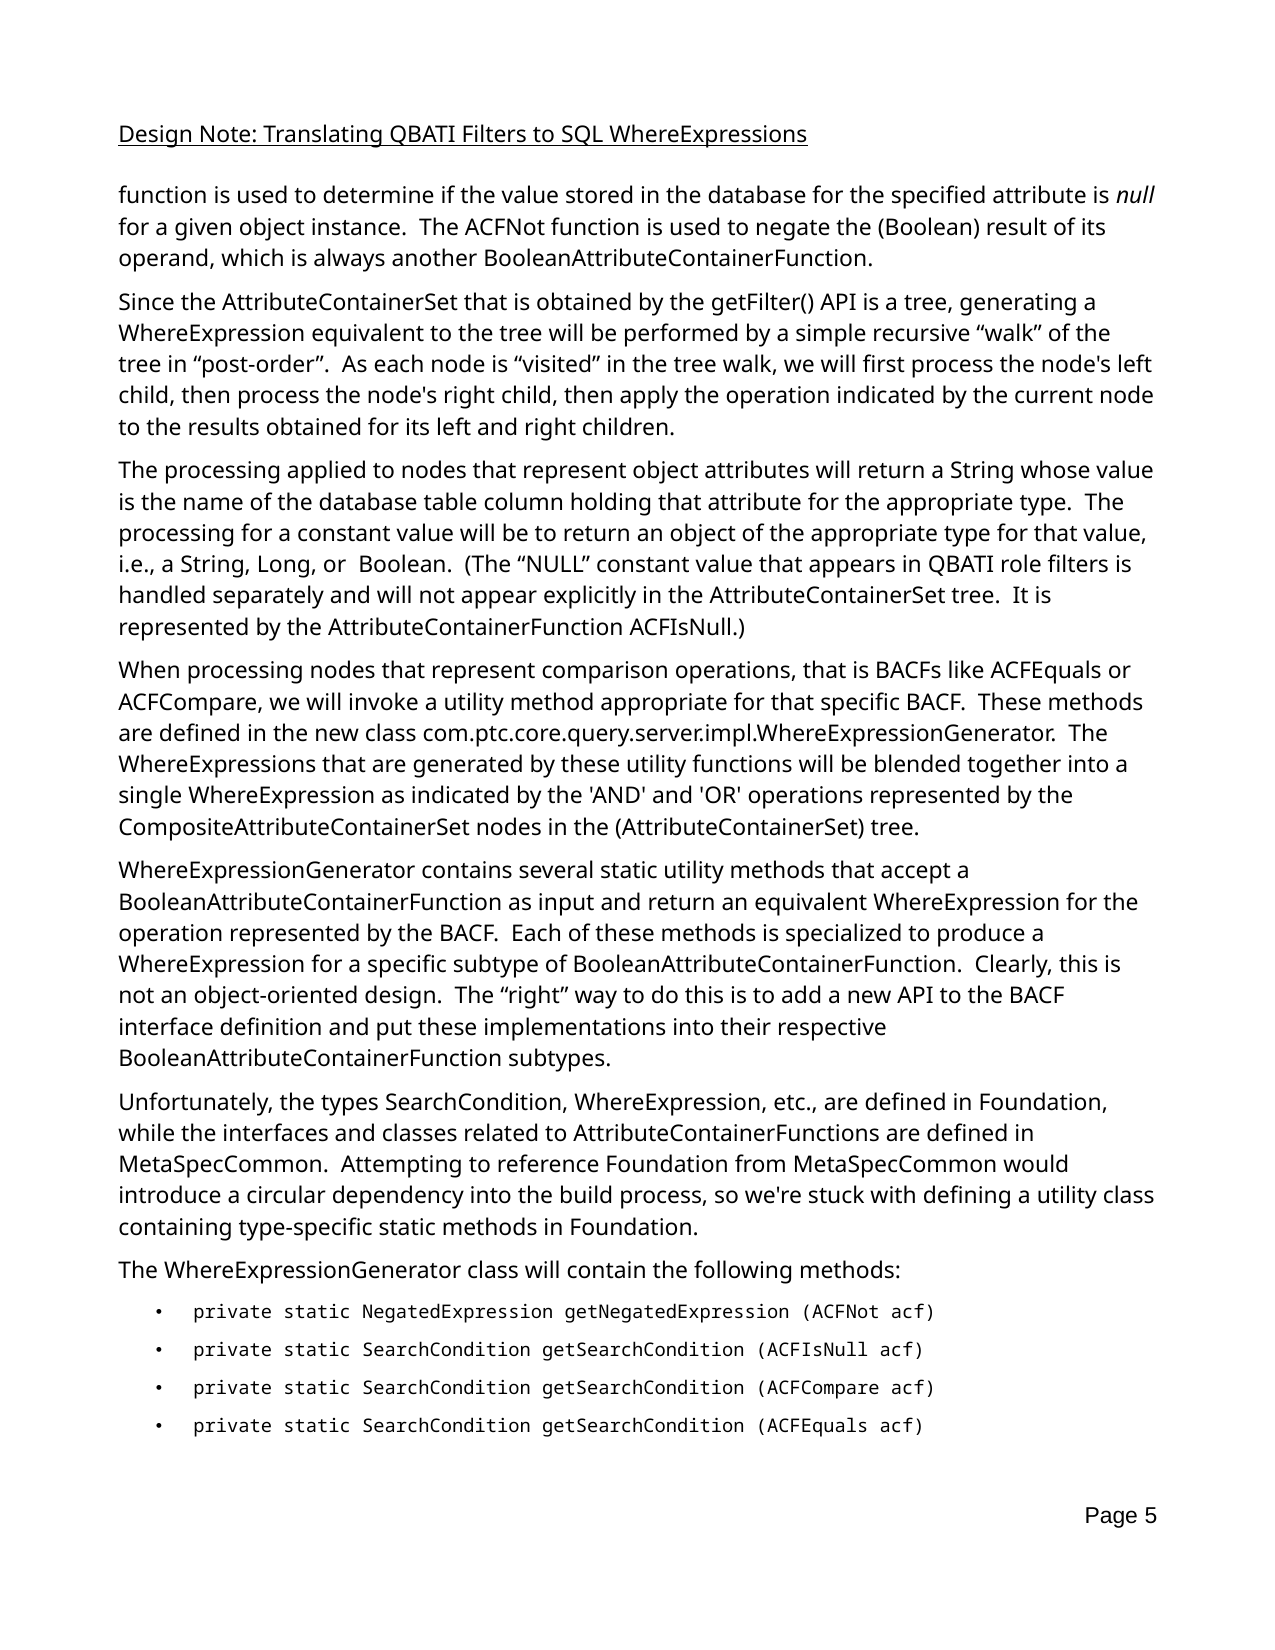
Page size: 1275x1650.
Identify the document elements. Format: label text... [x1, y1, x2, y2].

list private static NegatedExpression getNegatedExpression (ACFNot acf) [156, 1298, 1157, 1324]
list private static SearchCondition getSearchCondition (ACFEquals acf) [156, 1412, 1157, 1438]
text Since the AttributeContainerSet that is obtained by the getFilter() API is a tree, generating a WhereExpression equivalent to the tree will be performed by a simple recursive “walk” of the tree in “post-order”. As each node is “visited” in the tree walk, we will first process the node's left child, then process the node's right child, then apply the operation indicated by the current node to the results obtained for its left and right children. [118, 286, 1157, 442]
text function is used to determine if the value stored in the database for the specified attribute is null for a given object instance. The ACFNot function is used to negate the (Boolean) result of its operand, which is always another BooleanAttributeContainerFunction. [118, 179, 1157, 273]
text The WhereExpressionGenerator class will contain the following methods: [118, 1254, 1157, 1286]
text When processing nodes that represent comparison operations, that is BACFs like ACFEquals or ACFCompare, we will invoke a utility method appropriate for that specific BACF. These methods are defined in the new class com.ptc.core.query.server.impl.WhereExpressionGenerator. The WhereExpressions that are generated by these utility functions will be blended together into a single WhereExpression as indicated by the 'AND' and 'OR' operations represented by the CompositeAttributeContainerSet nodes in the (AttributeContainerSet) tree. [118, 654, 1157, 842]
text WhereExpressionGenerator contains several static utility methods that accept a BooleanAttributeContainerFunction as input and return an equivalent WhereExpression for the operation represented by the BACF. Each of these methods is specialized to produce a WhereExpression for a specific subtype of BooleanAttributeContainerFunction. Clearly, this is not an object-oriented design. The “right” way to do this is to add a new API to the BACF interface definition and put these implementations into their respective BooleanAttributeContainerFunction subtypes. [118, 854, 1157, 1073]
list private static SearchCondition getSearchCondition (ACFCompare acf) [156, 1374, 1157, 1400]
text Unfortunately, the types SearchCondition, WhereExpression, etc., are defined in Foundation, while the interfaces and classes related to AttributeContainerFunctions are defined in MetaSpecCommon. Attempting to reference Foundation from MetaSpecCommon would introduce a circular dependency into the build process, so we're stuck with defining a utility class containing type-specific static methods in Foundation. [118, 1086, 1157, 1242]
list private static SearchCondition getSearchCondition (ACFIsNull acf) [156, 1336, 1157, 1362]
text The processing applied to nodes that represent object attributes will return a String whose value is the name of the database table column holding that attribute for the appropriate type. The processing for a constant value will be to return an object of the appropriate type for that value, i.e., a String, Long, or Boolean. (The “NULL” constant value that appears in QBATI role filters is handled separately and will not appear explicitly in the AttributeContainerSet tree. It is represented by the AttributeContainerFunction ACFIsNull.) [118, 454, 1157, 642]
